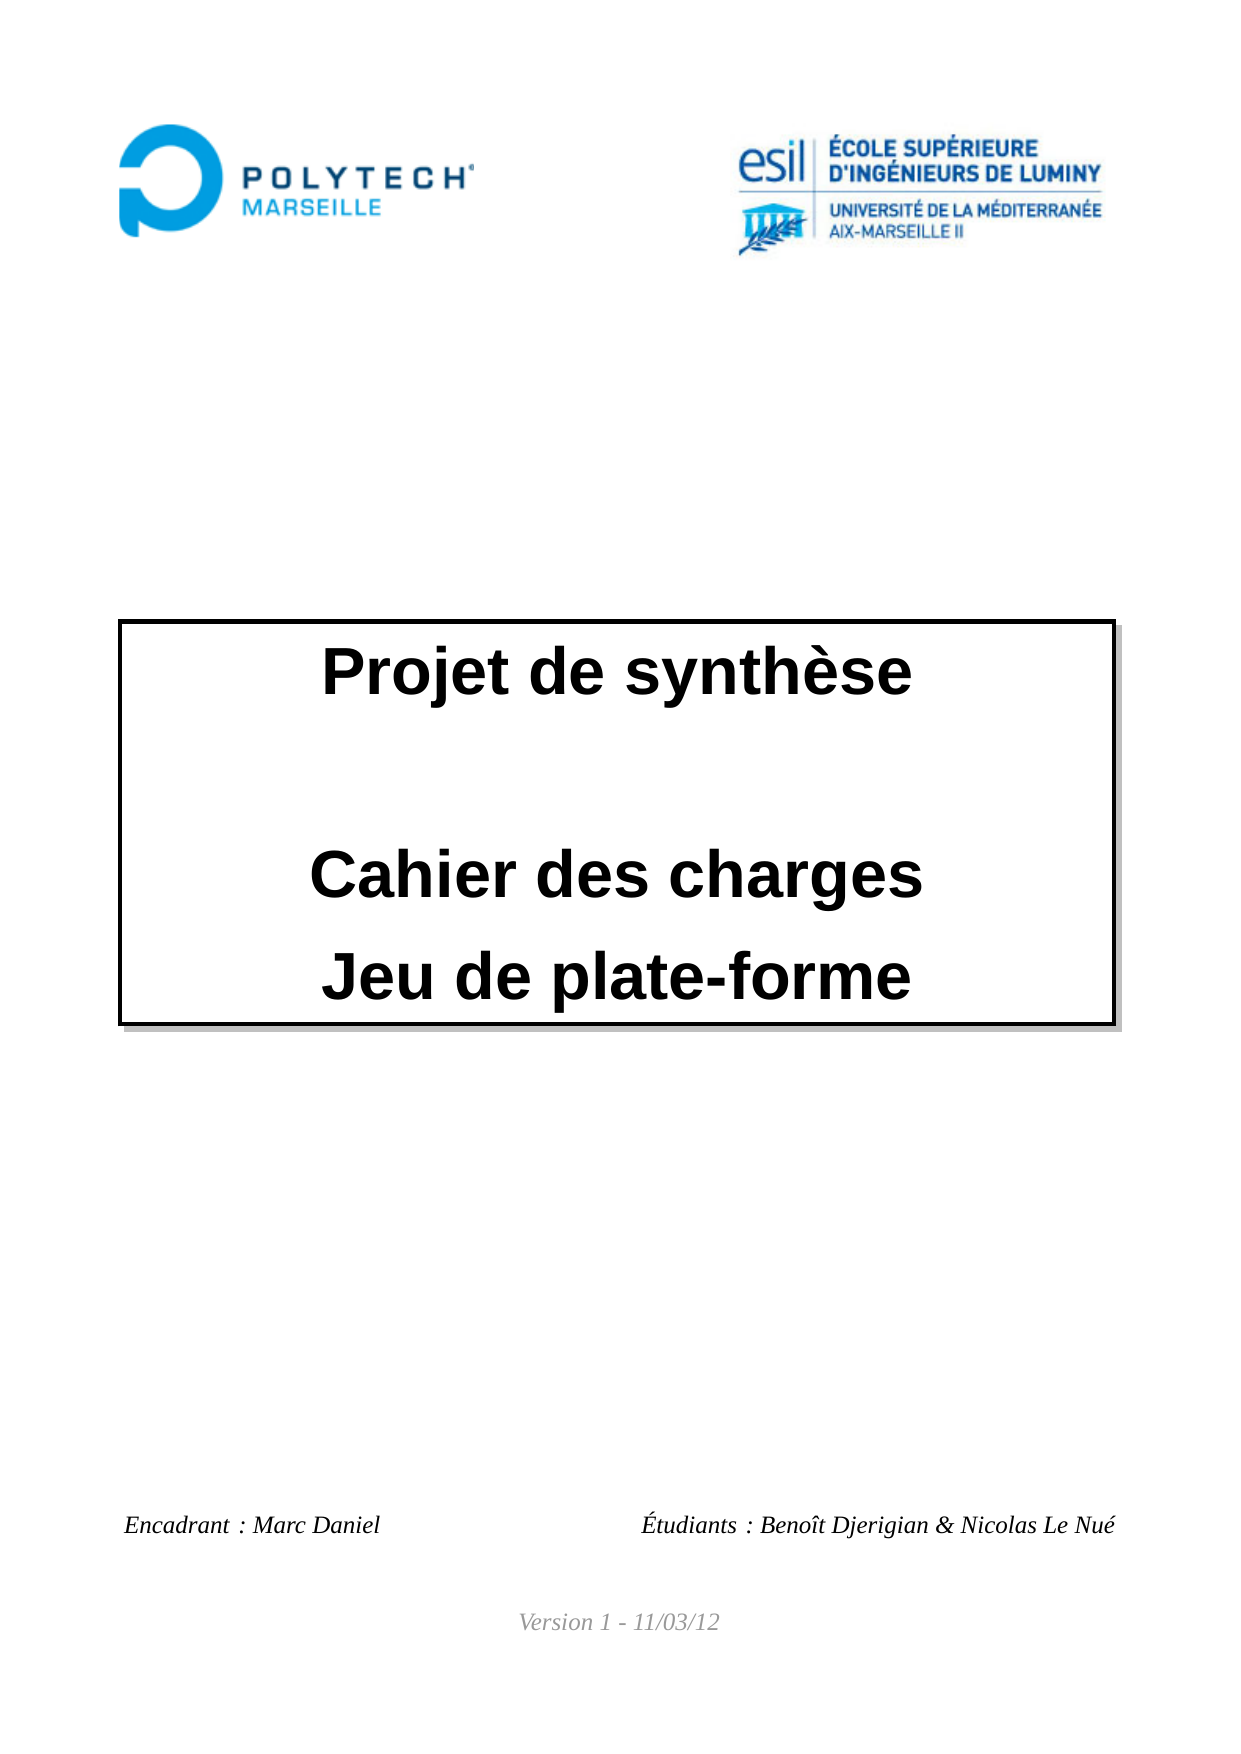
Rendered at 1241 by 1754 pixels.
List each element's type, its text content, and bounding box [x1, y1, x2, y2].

table_header Encadrant : Marc Daniel [118, 1505, 540, 1545]
subtitle Jeu de plate-forme [122, 924, 1112, 1022]
picture [730, 122, 1120, 265]
picture [119, 121, 474, 242]
subtitle Projet de synthèse [122, 624, 1112, 709]
subtitle Cahier des charges [122, 822, 1112, 912]
table_header Étudiants : Benoît Djerigian & Nicolas Le Nué [540, 1505, 1123, 1545]
